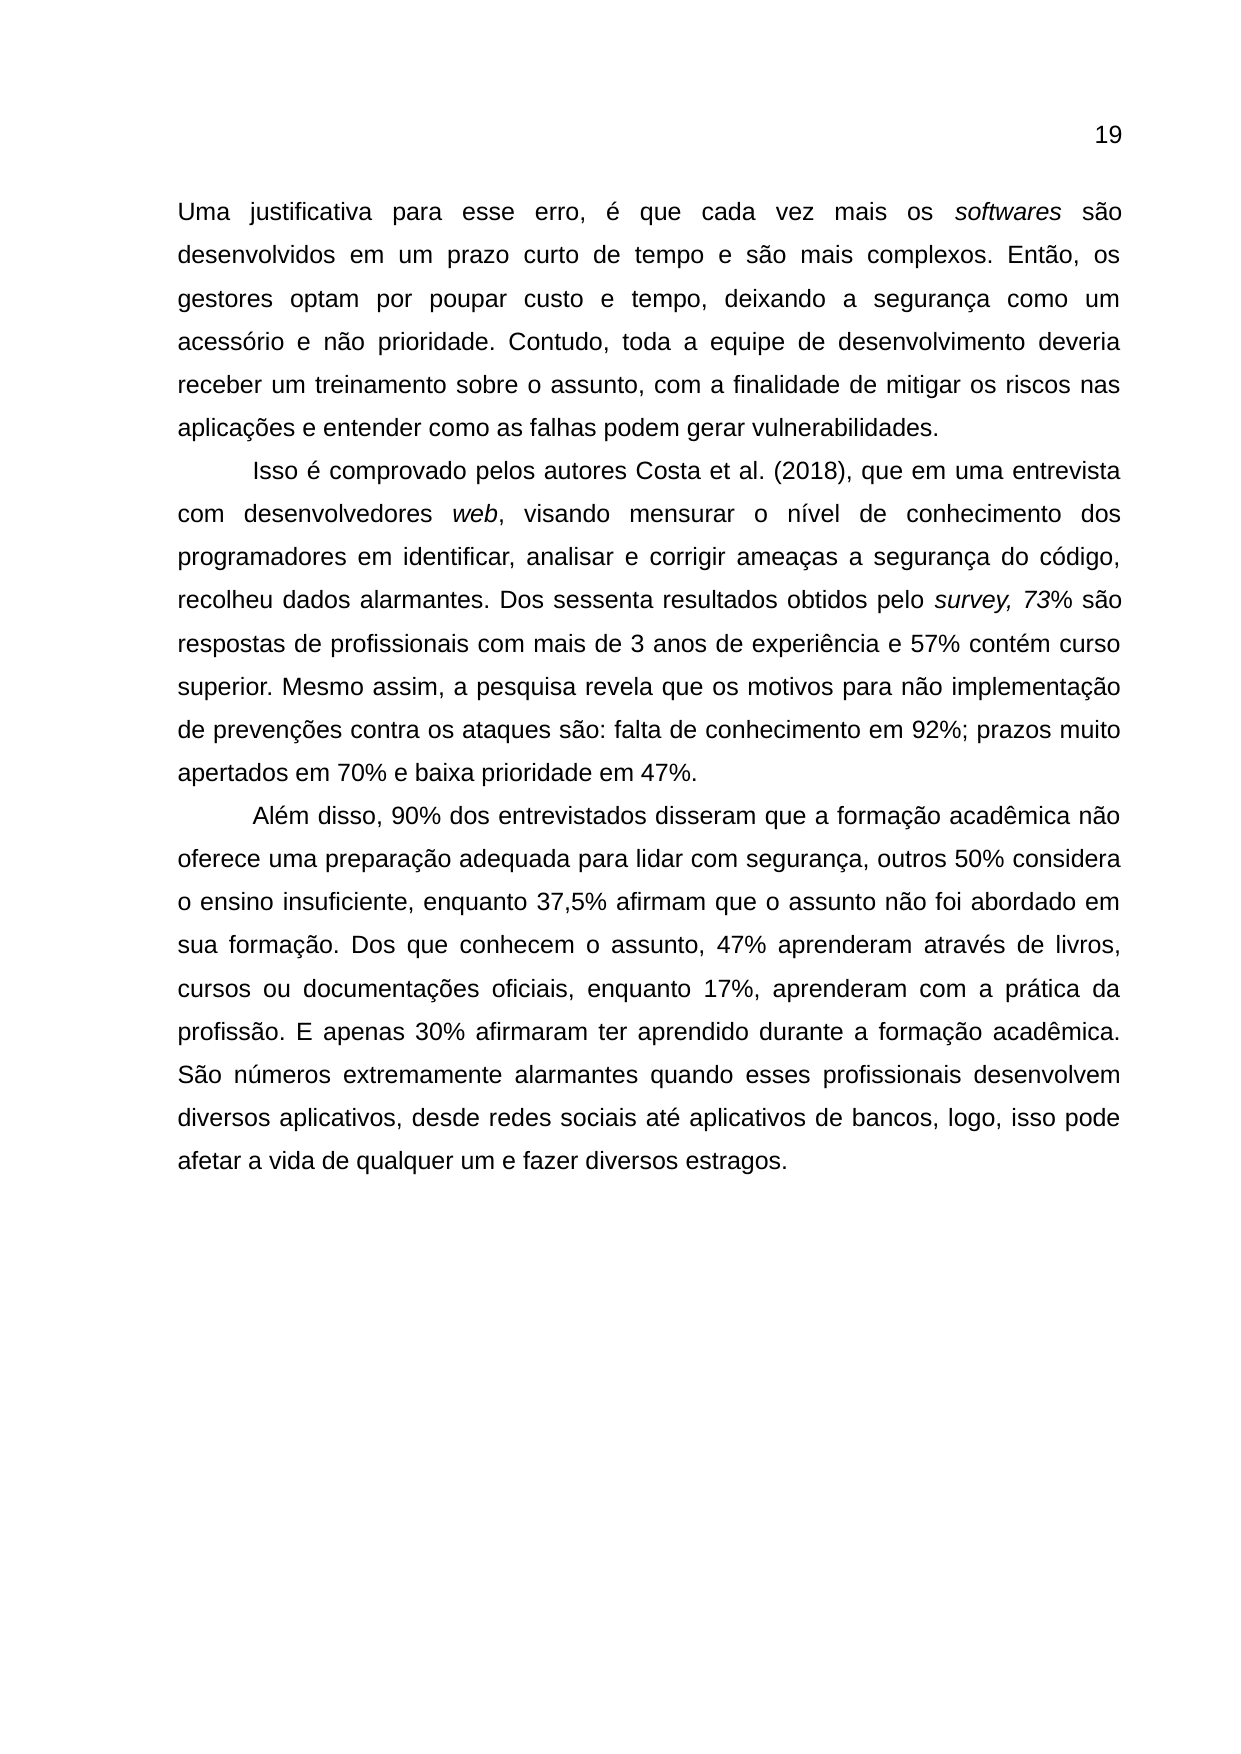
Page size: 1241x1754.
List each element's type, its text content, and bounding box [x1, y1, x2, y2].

text Isso é comprovado pelos autores Costa et al. (2018), que em uma entrevista com desenvolvedores web, visando mensurar o nível de conhecimento dos programadores em identificar, analisar e corrigir ameaças a segurança do código, recolheu dados alarmantes. Dos sessenta resultados obtidos pelo survey, 73% são respostas de profissionais com mais de 3 anos de experiência e 57% contém curso superior. Mesmo assim, a pesquisa revela que os motivos para não implementação de prevenções contra os ataques são: falta de conhecimento em 92%; prazos muito apertados em 70% e baixa prioridade em 47%. [177, 456, 1122, 787]
text Uma justificativa para esse erro, é que cada vez mais os softwares são desenvolvidos em um prazo curto de tempo e são mais complexos. Então, os gestores optam por poupar custo e tempo, deixando a segurança como um acessório e não prioridade. Contudo, toda a equipe de desenvolvimento deveria receber um treinamento sobre o assunto, com a finalidade de mitigar os riscos nas aplicações e entender como as falhas podem gerar vulnerabilidades. [177, 197, 1122, 442]
text Além disso, 90% dos entrevistados disseram que a formação acadêmica não oferece uma preparação adequada para lidar com segurança, outros 50% considera o ensino insuficiente, enquanto 37,5% afirmam que o assunto não foi abordado em sua formação. Dos que conhecem o assunto, 47% aprenderam através de livros, cursos ou documentações oficiais, enquanto 17%, aprenderam com a prática da profissão. E apenas 30% afirmaram ter aprendido durante a formação acadêmica. São números extremamente alarmantes quando esses profissionais desenvolvem diversos aplicativos, desde redes sociais até aplicativos de bancos, logo, isso pode afetar a vida de qualquer um e fazer diversos estragos. [177, 801, 1122, 1175]
